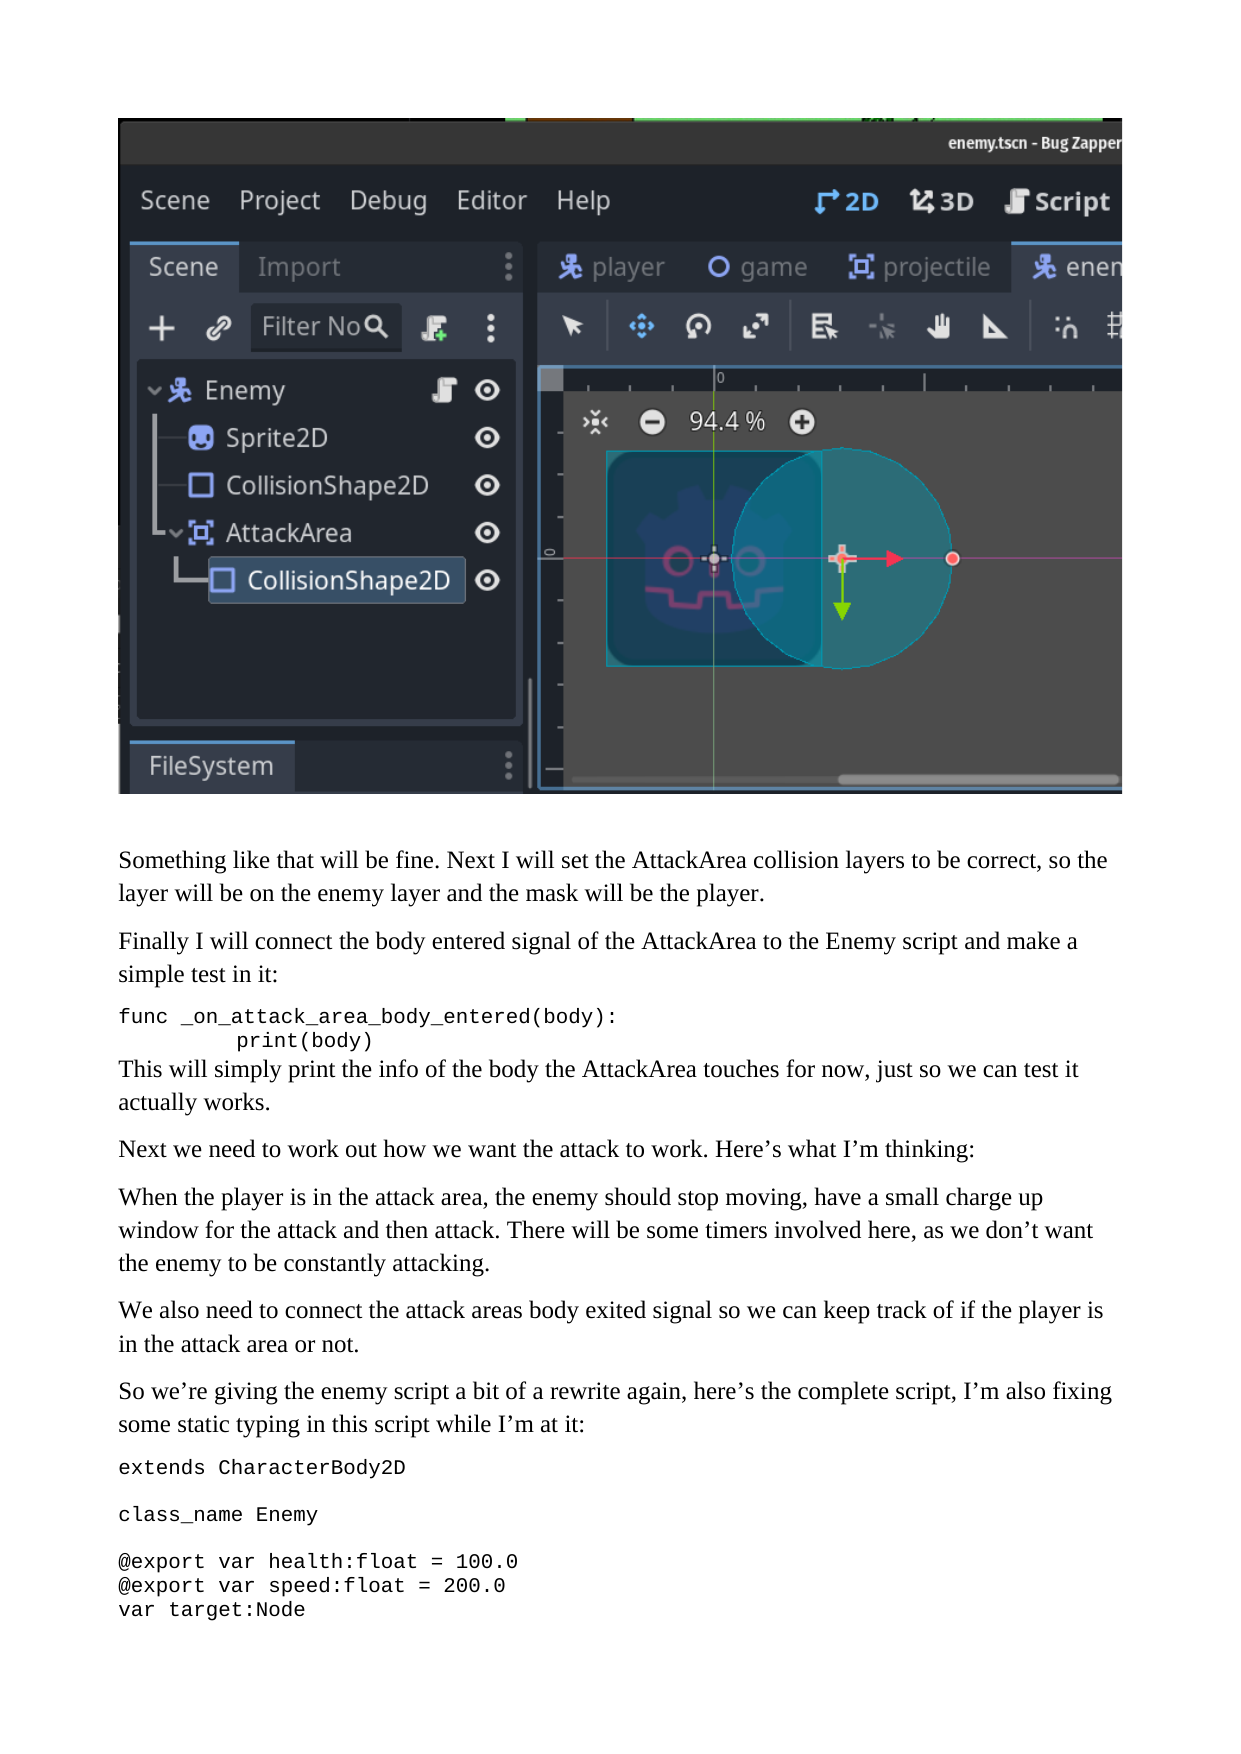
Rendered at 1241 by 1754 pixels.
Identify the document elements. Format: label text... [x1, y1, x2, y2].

text print(body) [118, 1030, 1122, 1054]
text This will simply print the info of the body the AttackArea touches for now, just so we can test it actually works. [118, 1054, 1122, 1116]
text extends CharacterBody2D [118, 1457, 1122, 1481]
text When the player is in the attack area, the enemy should stop moving, have a small charge up window for the attack and then attack. There will be some timers involved here, as we don’t want the enemy to be constantly attacking. [118, 1182, 1122, 1277]
text We also need to connect the attack areas body exited signal so we can keep track of if the player is in the attack area or not. [118, 1296, 1122, 1357]
text Finally I will connect the body entered signal of the AttackArea to the Enemy script and make a simple test in it: [118, 926, 1122, 988]
text @export var speed:float = 200.0 [118, 1575, 1122, 1599]
text var target:Node [118, 1599, 1122, 1622]
text Next we need to work out how we want the attack to work. Here’s what I’m thinking: [118, 1134, 1122, 1163]
text Something like that will be fine. Next I will set the AttackArea collision layers to be correct, so the layer will be on the enemy layer and the mask will be the player. [118, 845, 1122, 907]
text @export var health:float = 100.0 [118, 1551, 1122, 1575]
picture [118, 118, 1123, 794]
text func _on_attack_area_body_entered(body): [118, 1006, 1122, 1030]
text class_name Enemy [118, 1504, 1122, 1528]
text So we’re giving the enemy script a bit of a rewrite again, here’s the complete script, I’m also fixing some static typing in this script while I’m at it: [118, 1376, 1122, 1438]
